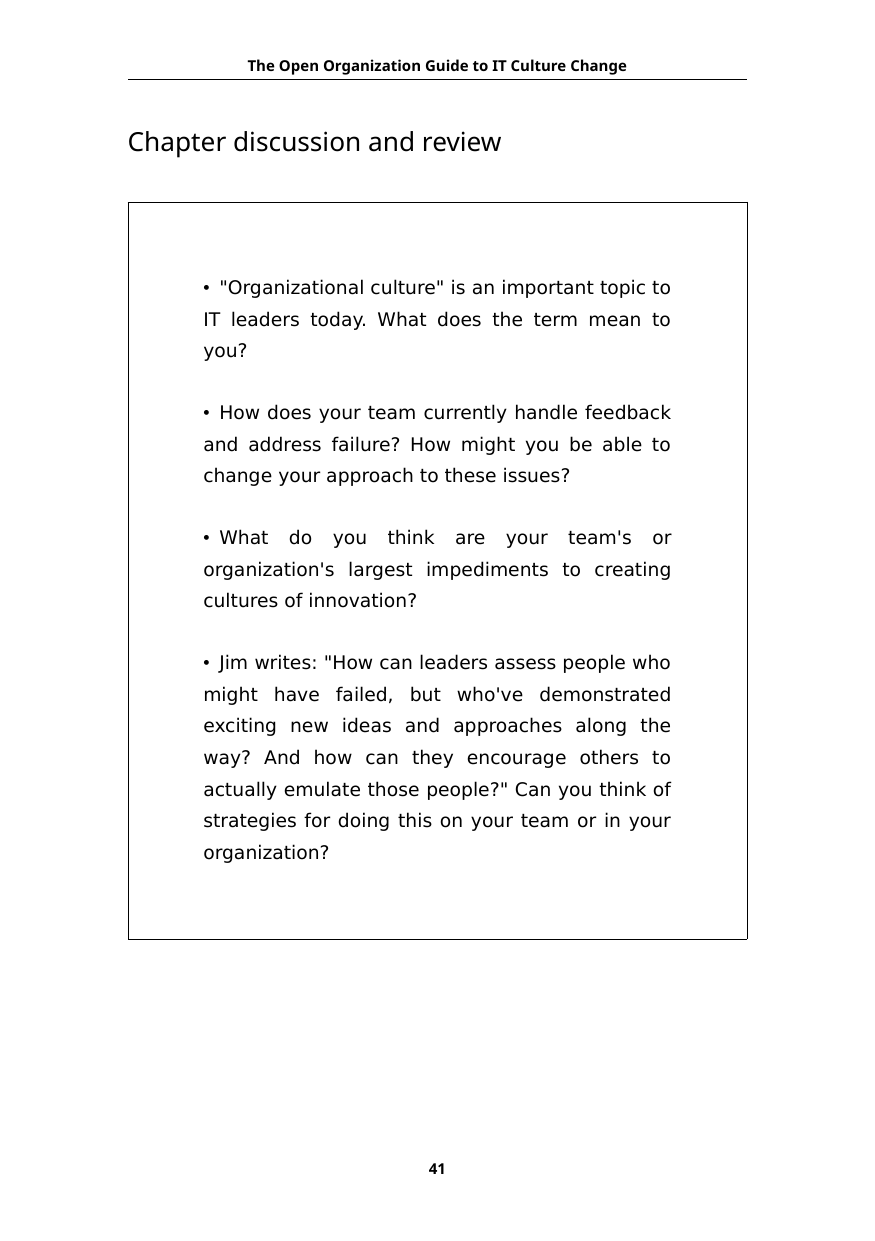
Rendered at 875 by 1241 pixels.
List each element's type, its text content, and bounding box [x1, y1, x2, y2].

list How does your team currently handle feedback and address failure? How might you be able to change your approach to these issues? [129, 327, 747, 452]
list What do you think are your team's or organization's largest impediments to creating cultures of innovation? [129, 452, 747, 577]
list Jim writes: "How can leaders assess people who might have failed, but who've demonstrated exciting new ideas and approaches along the way? And how can they encourage others to actually emulate those people?" Can you think of strategies for doing this on your team or in your organization? [129, 577, 747, 939]
list "Organizational culture" is an important topic to IT leaders today. What does the term mean to you? [129, 203, 747, 327]
subtitle Chapter discussion and review [127, 123, 747, 159]
